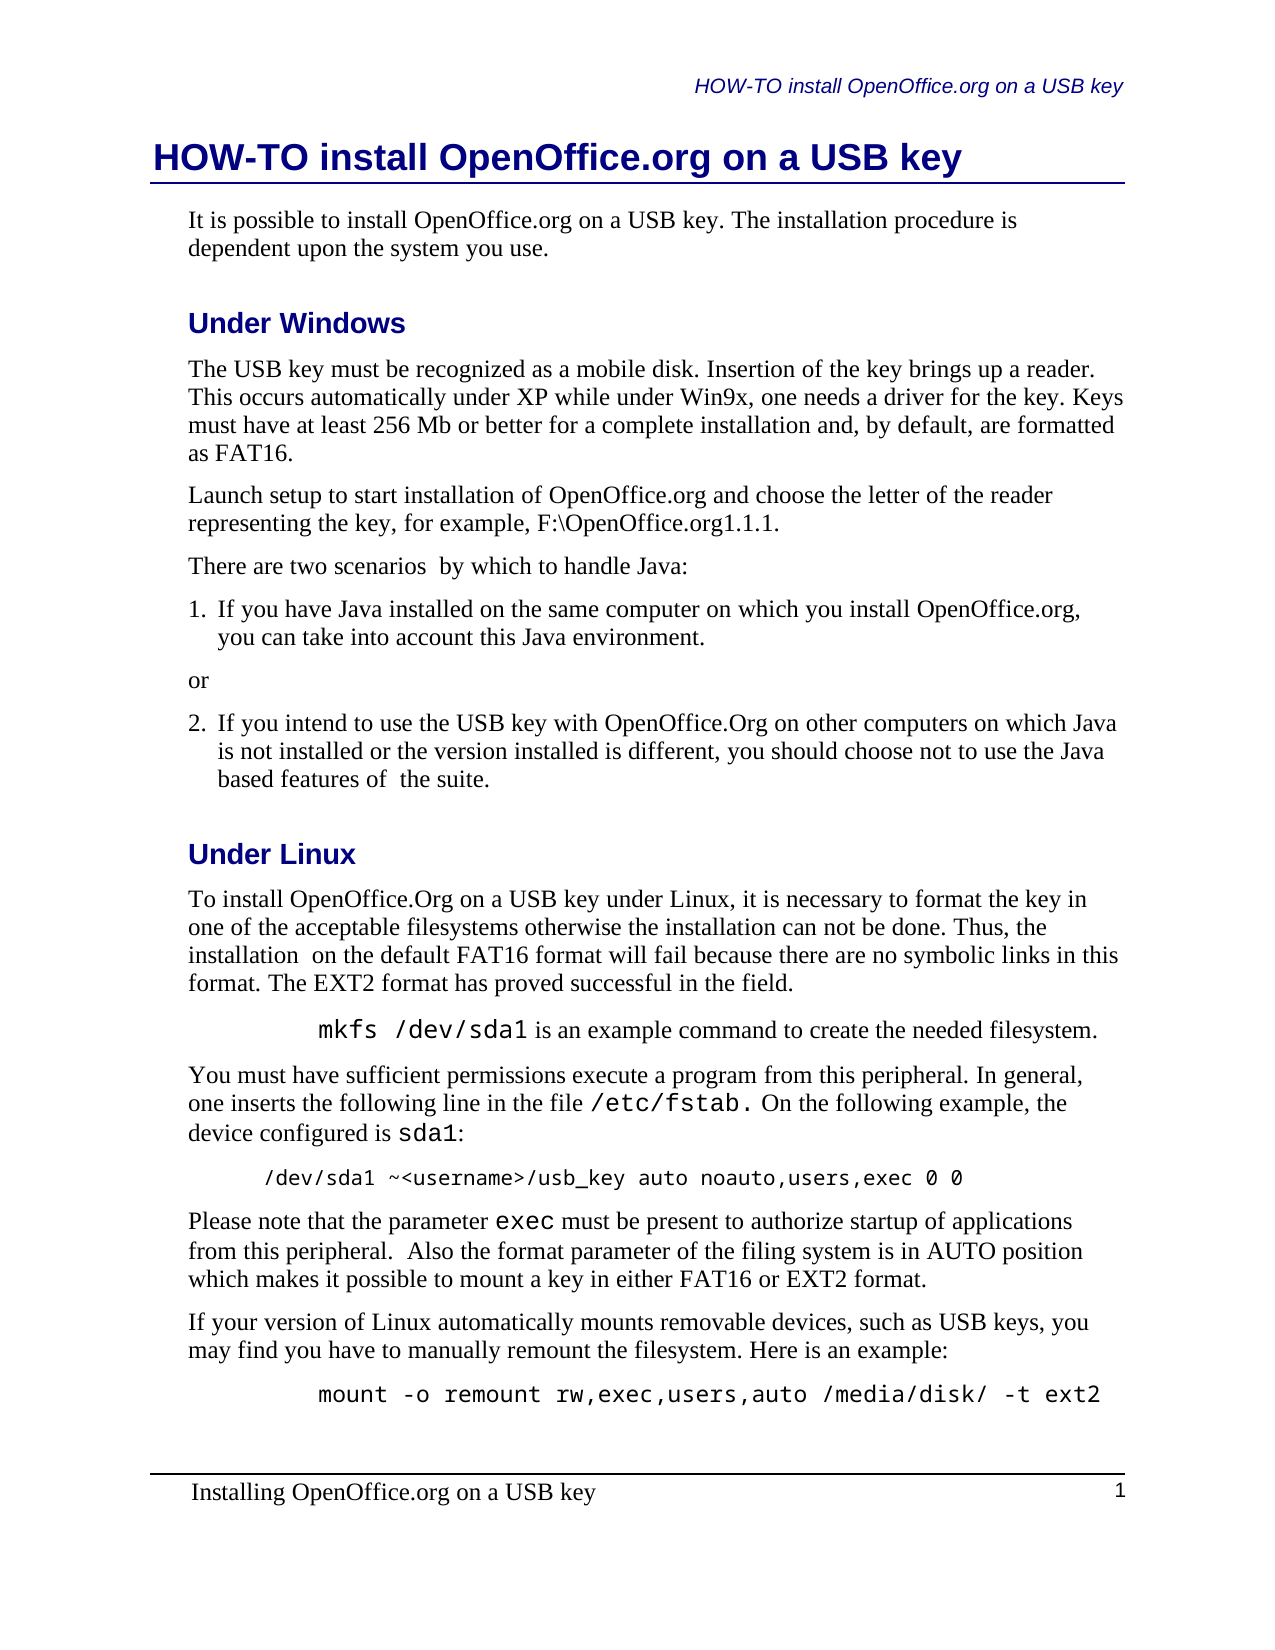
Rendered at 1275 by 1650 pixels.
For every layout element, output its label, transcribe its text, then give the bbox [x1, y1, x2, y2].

text /dev/sda1 ~<username>/usb_key auto noauto,users,exec 0 0 [263, 1163, 1012, 1192]
subtitle Under Linux [188, 838, 1125, 870]
text To install OpenOffice.Org on a USB key under Linux, it is necessary to format the key in one of the acceptable filesystems otherwise the installation can not be done. Thus, the installation on the default FAT16 format will fail because there are no symbolic links in this format. The EXT2 format has proved successful in the field. [188, 885, 1125, 997]
text or [188, 666, 1125, 694]
list If you have Java installed on the same computer on which you install OpenOffice.org, you can take into account this Java environment. [188, 595, 1125, 651]
subtitle HOW-TO install OpenOffice.org on a USB key [150, 134, 1125, 182]
text mount -o remount rw,exec,users,auto /media/disk/ -t ext2 [188, 1378, 1125, 1409]
subtitle Under Windows [188, 307, 1125, 340]
text Please note that the parameter exec must be present to authorize startup of applications from this peripheral. Also the format parameter of the filing system is in AUTO position which makes it possible to mount a key in either FAT16 or EXT2 format. [188, 1207, 1125, 1293]
text It is possible to install OpenOffice.org on a USB key. The installation procedure is dependent upon the system you use. [188, 206, 1125, 262]
text You must have sufficient permissions execute a program from this peripheral. In general, one inserts the following line in the file /etc/fstab. On the following example, the device configured is sda1: [188, 1061, 1125, 1148]
text There are two scenarios by which to handle Java: [188, 552, 1125, 580]
text If your version of Linux automatically mounts removable devices, such as USB keys, you may find you have to manually remount the filesystem. Here is an example: [188, 1307, 1125, 1363]
text Launch setup to start installation of OpenOffice.org and choose the letter of the reader representing the key, for example, F:\OpenOffice.org1.1.1. [188, 481, 1125, 537]
list If you intend to use the USB key with OpenOffice.Org on other computers on which Java is not installed or the version installed is different, you should choose not to use the Java based features of the suite. [188, 709, 1125, 793]
text The USB key must be recognized as a mobile disk. Insertion of the key brings up a reader. This occurs automatically under XP while under Win9x, one needs a driver for the key. Keys must have at least 256 Mb or better for a complete installation and, by default, are formatted as FAT16. [188, 354, 1125, 467]
text mkfs /dev/sda1 is an example command to create the needed filesystem. [188, 1012, 1125, 1046]
